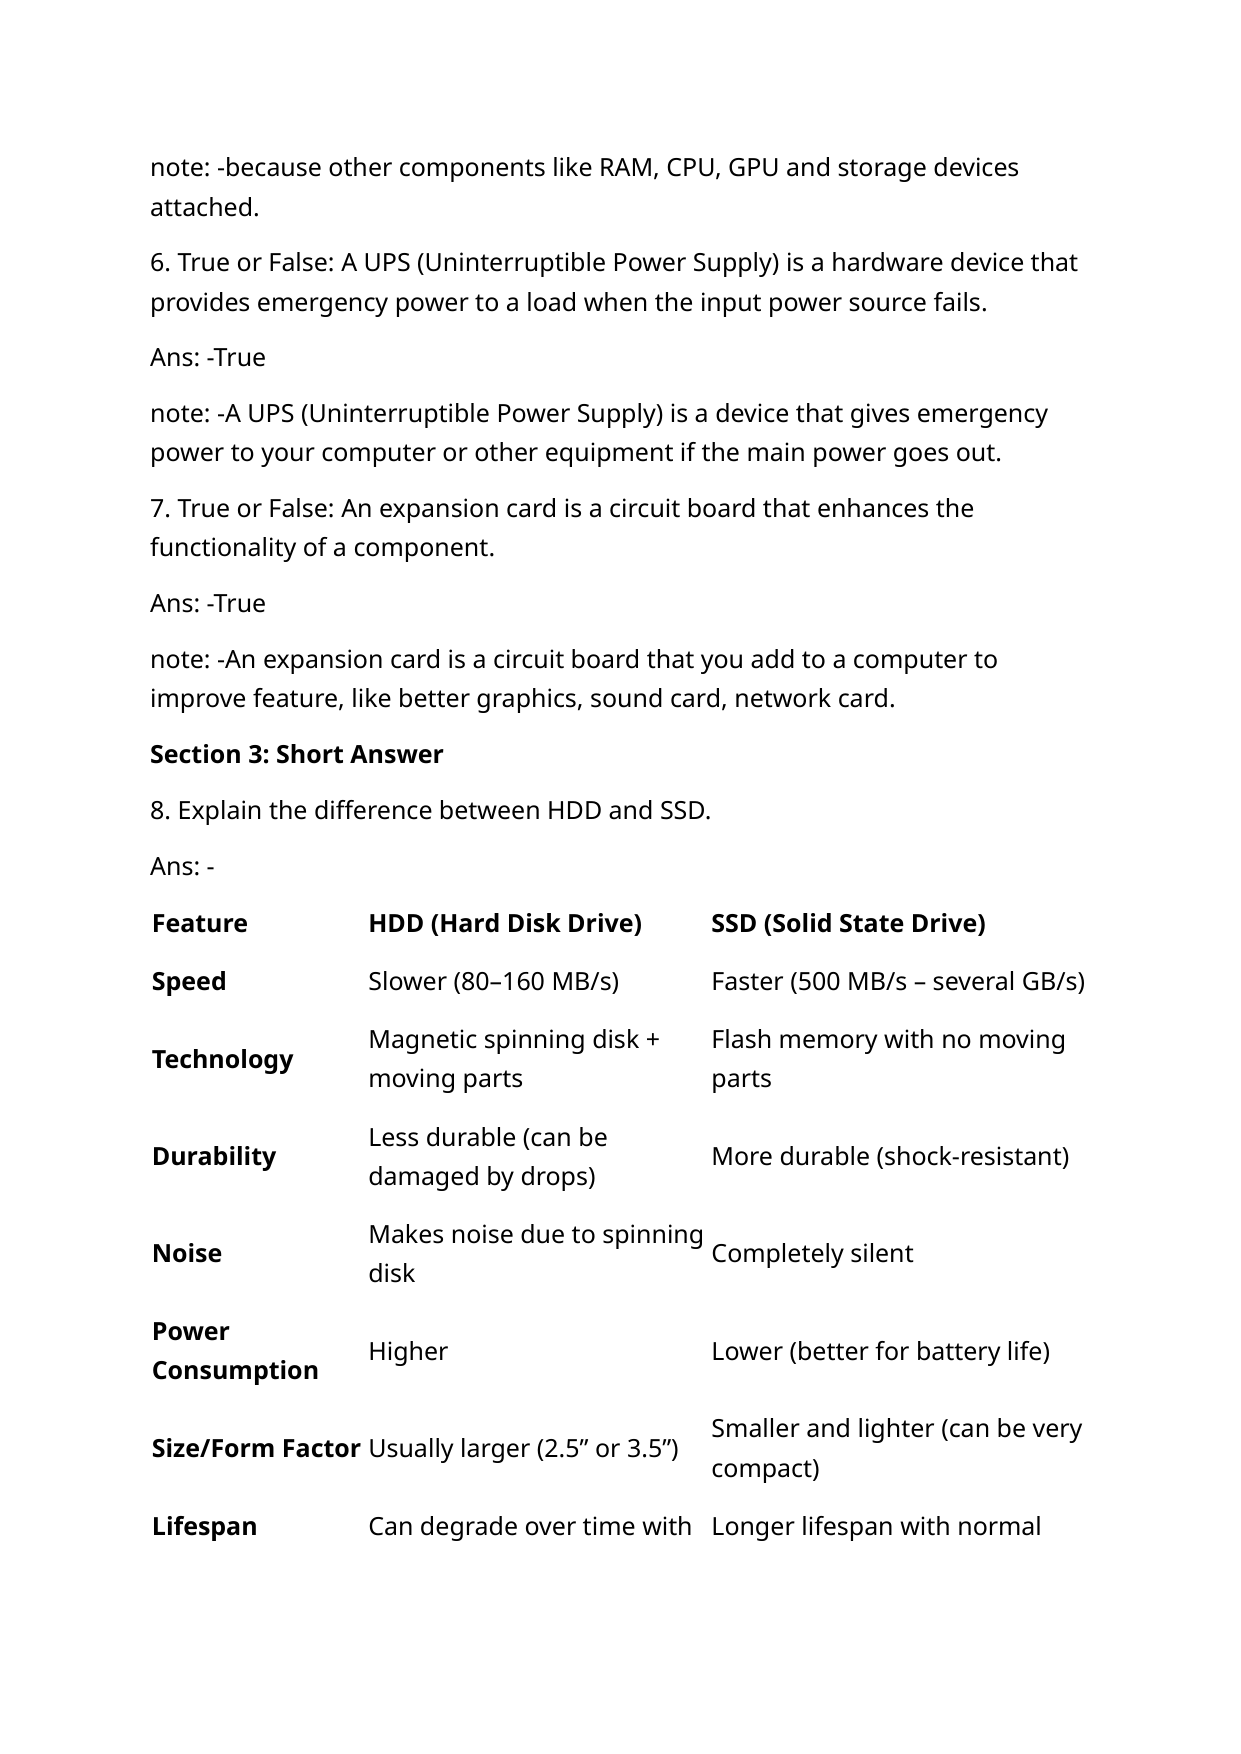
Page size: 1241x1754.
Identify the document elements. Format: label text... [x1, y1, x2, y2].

table_cell Flash memory with no moving parts [710, 1020, 1090, 1118]
table_cell Slower (80–160 MB/s) [366, 962, 710, 1020]
text note: -A UPS (Uninterruptible Power Supply) is a device that gives emergency power to your computer or other equipment if the main power goes out. [150, 396, 1090, 469]
text Section 3: Short Answer [150, 737, 1090, 771]
text Ans: -True [150, 340, 1090, 374]
table_cell Speed [150, 962, 366, 1020]
text 7. True or False: An expansion card is a circuit board that enhances the functionality of a component. [150, 491, 1090, 564]
table_cell Completely silent [710, 1215, 1090, 1312]
table_cell Faster (500 MB/s – several GB/s) [710, 962, 1090, 1020]
table_cell Higher [366, 1312, 710, 1409]
table_cell Durability [150, 1118, 366, 1215]
text note: -An expansion card is a circuit board that you add to a computer to improve feature, like better graphics, sound card, network card. [150, 642, 1090, 715]
table_cell Less durable (can be damaged by drops) [366, 1118, 710, 1215]
table_header Feature [150, 904, 366, 962]
table_header SSD (Solid State Drive) [710, 904, 1090, 962]
table_header HDD (Hard Disk Drive) [366, 904, 710, 962]
text Ans: -True [150, 586, 1090, 620]
text 6. True or False: A UPS (Uninterruptible Power Supply) is a hardware device that provides emergency power to a load when the input power source fails. [150, 245, 1090, 318]
table_cell Lifespan [150, 1507, 366, 1565]
table_cell Makes noise due to spinning disk [366, 1215, 710, 1312]
table_cell Smaller and lighter (can be very compact) [710, 1410, 1090, 1507]
text 8. Explain the difference between HDD and SSD. [150, 792, 1090, 827]
table_cell Magnetic spinning disk + moving parts [366, 1020, 710, 1118]
table_cell Size/Form Factor [150, 1410, 366, 1507]
text Ans: - [150, 848, 1090, 882]
table_cell Usually larger (2.5” or 3.5”) [366, 1410, 710, 1507]
table_cell Power Consumption [150, 1312, 366, 1409]
table_cell Technology [150, 1020, 366, 1118]
table_cell Longer lifespan with normal [710, 1507, 1090, 1565]
text note: -because other components like RAM, CPU, GPU and storage devices attached. [150, 150, 1090, 223]
table_cell Can degrade over time with [366, 1507, 710, 1565]
table_cell Lower (better for battery life) [710, 1312, 1090, 1409]
table_cell Noise [150, 1215, 366, 1312]
table_cell More durable (shock-resistant) [710, 1118, 1090, 1215]
